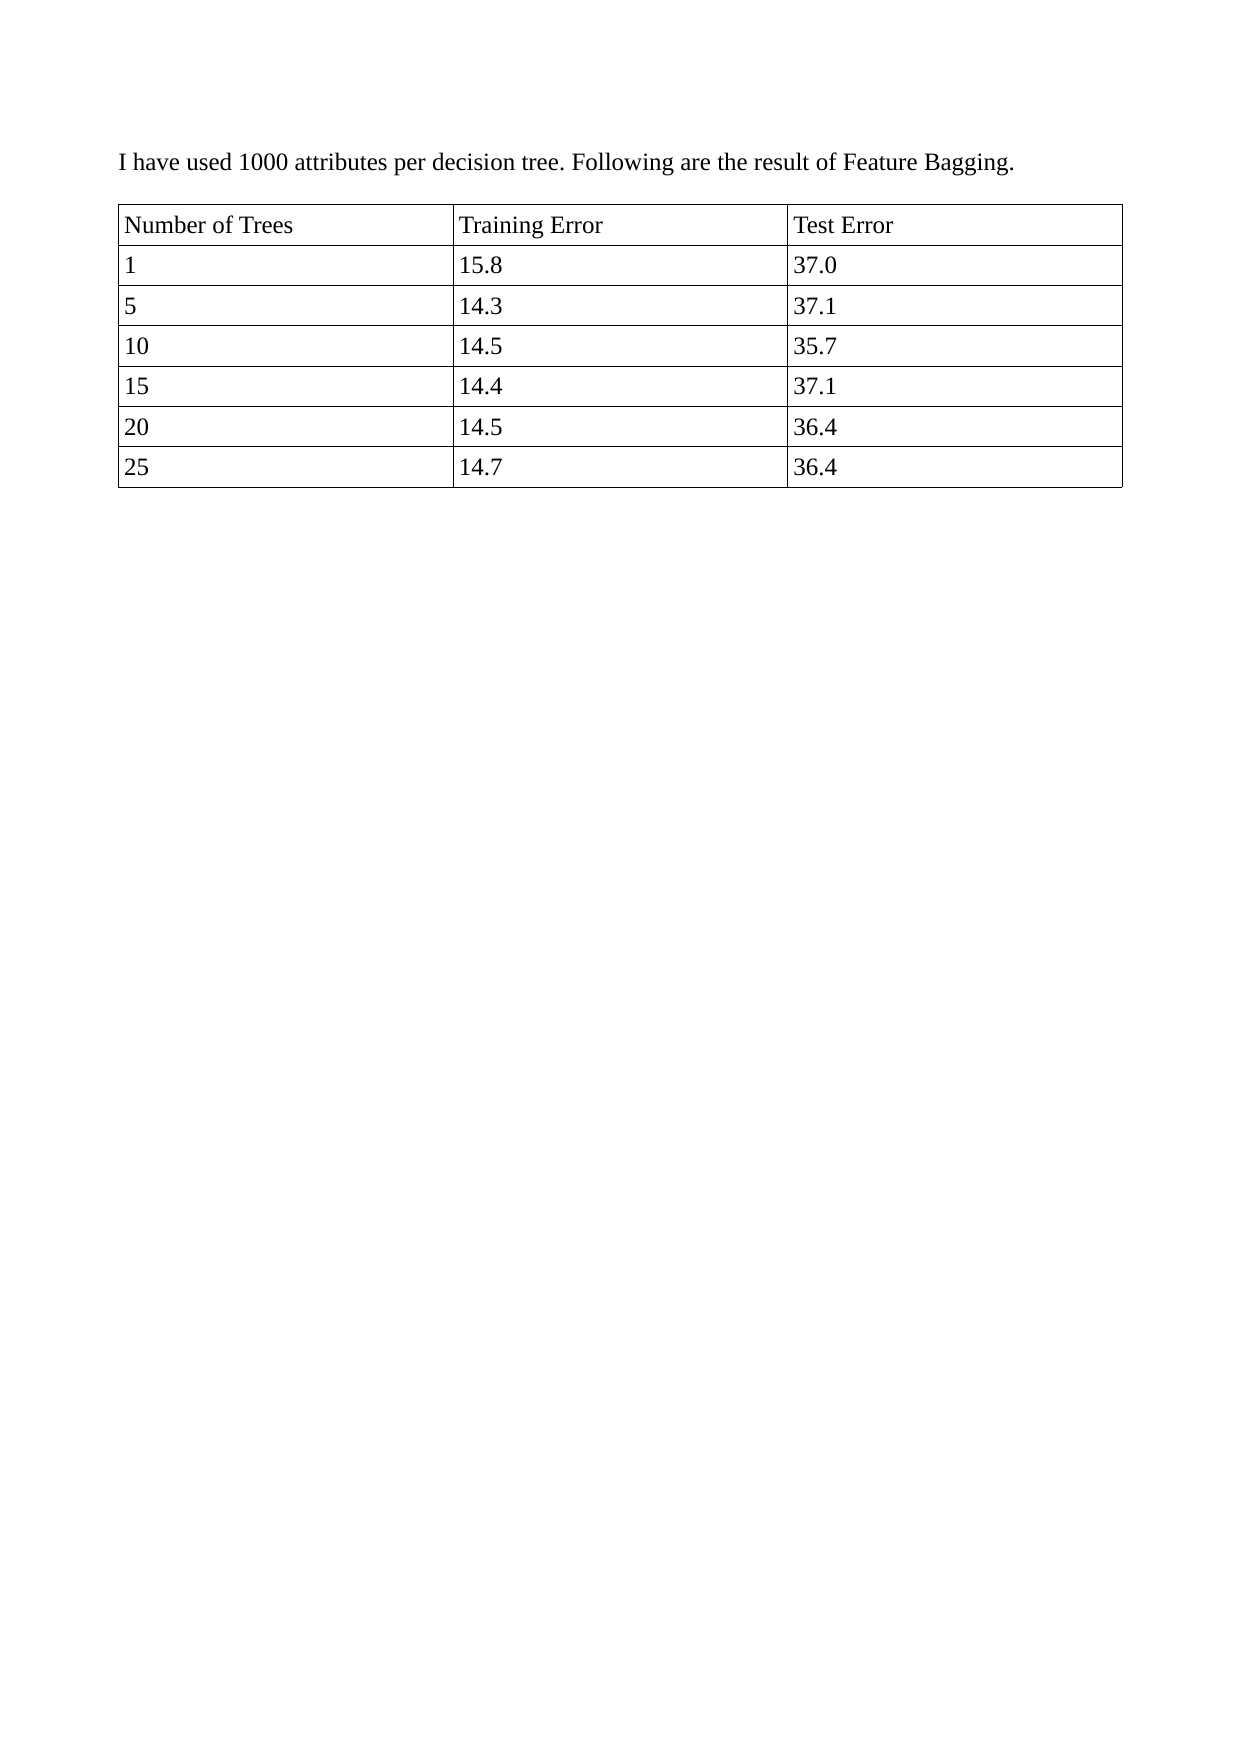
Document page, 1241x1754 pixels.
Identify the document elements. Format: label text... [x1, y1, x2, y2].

text I have used 1000 attributes per decision tree. Following are the result of Feature Bagging. [118, 147, 1122, 176]
table_cell 35.7 [788, 326, 1122, 366]
table_header Test Error [788, 205, 1122, 245]
table_cell 25 [119, 447, 453, 487]
table_cell 36.4 [788, 447, 1122, 487]
table_cell 15.8 [454, 246, 787, 285]
table_cell 14.5 [454, 407, 787, 446]
table_cell 37.0 [788, 246, 1122, 285]
table_cell 1 [119, 246, 453, 285]
table_header Number of Trees [119, 205, 453, 245]
table_cell 14.4 [454, 367, 787, 406]
table_cell 36.4 [788, 407, 1122, 446]
table_cell 37.1 [788, 367, 1122, 406]
table_cell 14.3 [454, 286, 787, 325]
table_cell 20 [119, 407, 453, 446]
table_cell 14.5 [454, 326, 787, 366]
table_cell 15 [119, 367, 453, 406]
table_cell 10 [119, 326, 453, 366]
table_cell 14.7 [454, 447, 787, 487]
table_cell 37.1 [788, 286, 1122, 325]
table_header Training Error [454, 205, 787, 245]
table_cell 5 [119, 286, 453, 325]
